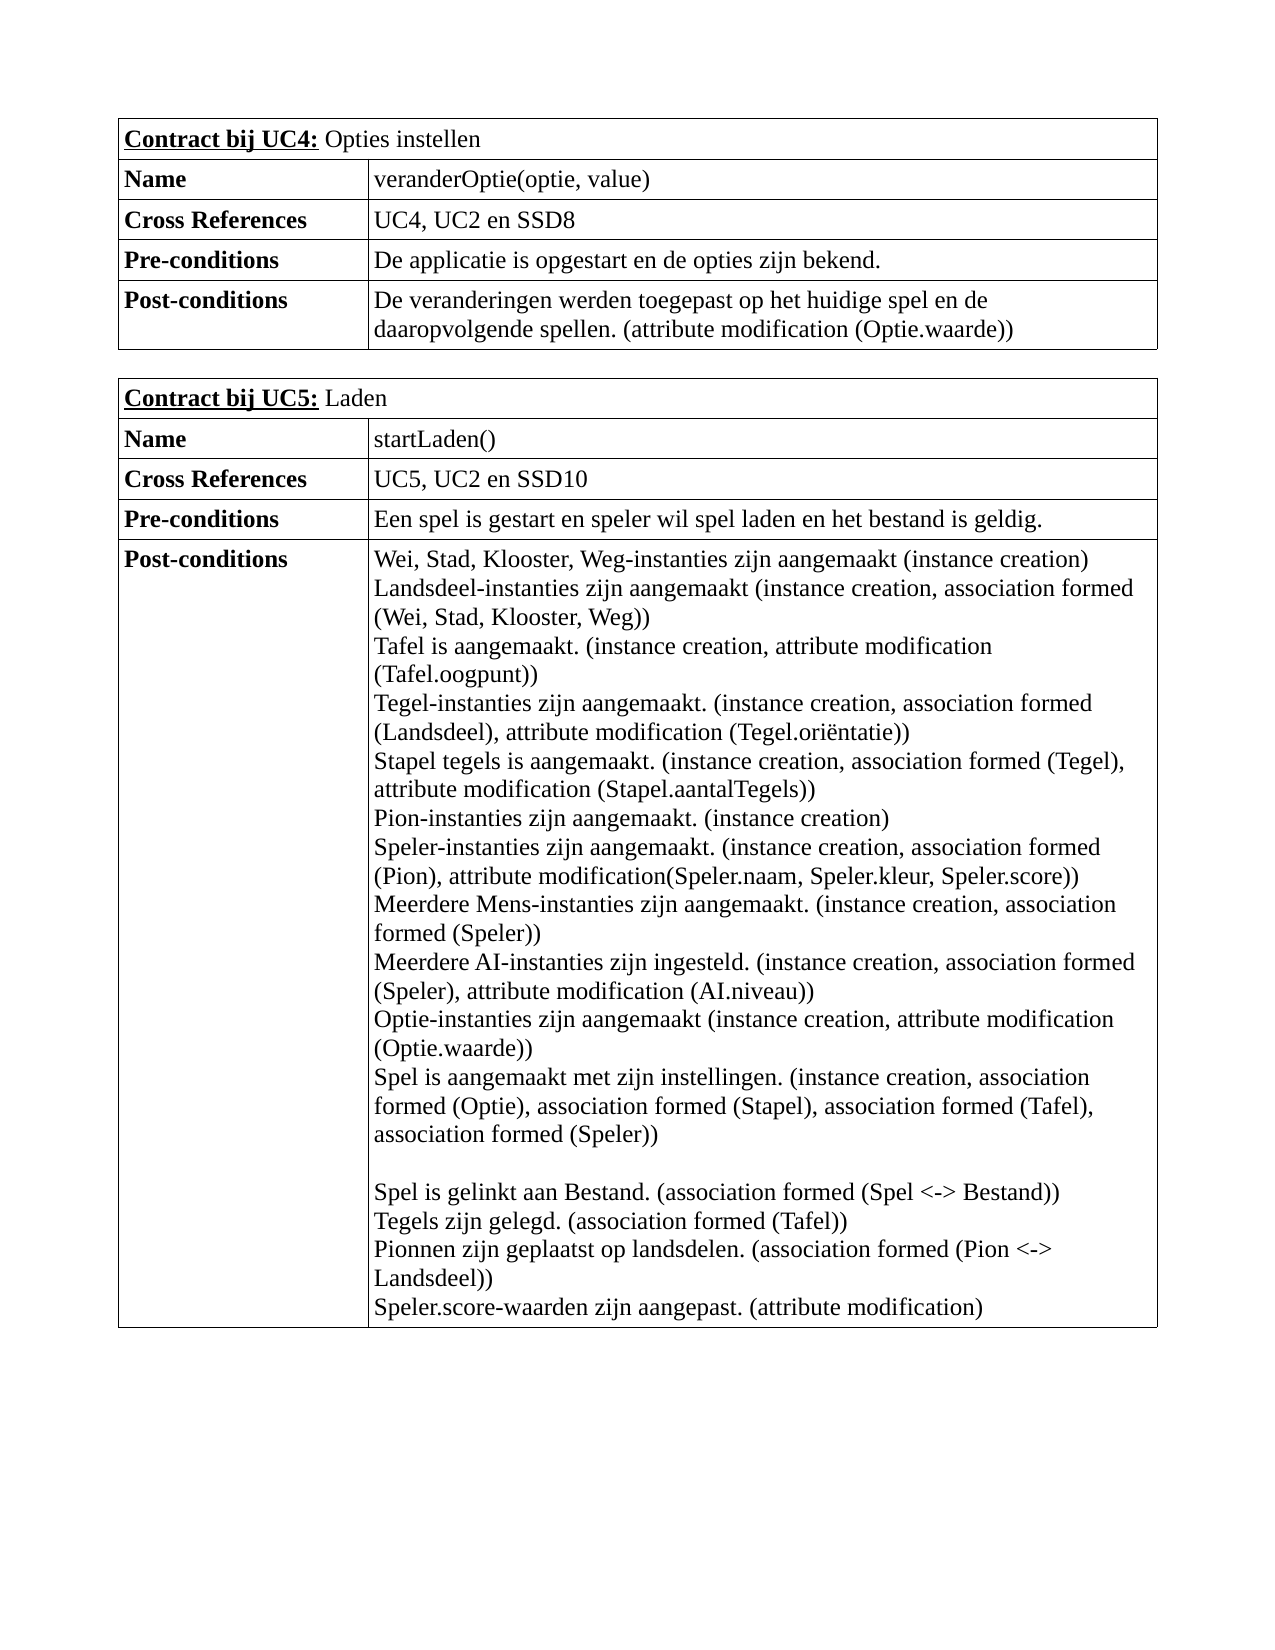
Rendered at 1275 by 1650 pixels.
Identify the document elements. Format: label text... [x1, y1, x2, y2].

table_header Contract bij UC5: Laden [119, 379, 1157, 418]
table_cell Cross References [119, 200, 368, 239]
table_cell De applicatie is opgestart en de opties zijn bekend. [369, 240, 1157, 279]
table_cell Pre-conditions [119, 500, 368, 539]
table_header Name [119, 160, 368, 199]
table_cell Cross References [119, 459, 368, 498]
table_header startLaden() [369, 419, 1157, 458]
table_cell Post-conditions [119, 540, 368, 1327]
table_header Contract bij UC4: Opties instellen [119, 119, 1157, 158]
table_cell De veranderingen werden toegepast op het huidige spel en de daaropvolgende spellen. (attribute modification (Optie.waarde)) [369, 281, 1157, 348]
table_cell Een spel is gestart en speler wil spel laden en het bestand is geldig. [369, 500, 1157, 539]
table_header veranderOptie(optie, value) [369, 160, 1157, 199]
table_cell Post-conditions [119, 281, 368, 348]
table_cell UC5, UC2 en SSD10 [369, 459, 1157, 498]
table_header Name [119, 419, 368, 458]
table_cell Pre-conditions [119, 240, 368, 279]
table_cell UC4, UC2 en SSD8 [369, 200, 1157, 239]
table_cell Wei, Stad, Klooster, Weg-instanties zijn aangemaakt (instance creation) Landsdeel-instanties zijn aangemaakt (instance creation, association formed (Wei, Stad, Klooster, Weg)) Tafel is aangemaakt. (instance creation, attribute modification (Tafel.oogpunt)) Tegel-instanties zijn aangemaakt. (instance creation, association formed (Landsdeel), attribute modification (Tegel.oriëntatie)) Stapel tegels is aangemaakt. (instance creation, association formed (Tegel), attribute modification (Stapel.aantalTegels)) Pion-instanties zijn aangemaakt. (instance creation) Speler-instanties zijn aangemaakt. (instance creation, association formed (Pion), attribute modification(Speler.naam, Speler.kleur, Speler.score)) Meerdere Mens-instanties zijn aangemaakt. (instance creation, association formed (Speler)) Meerdere AI-instanties zijn ingesteld. (instance creation, association formed (Speler), attribute modification (AI.niveau)) Optie-instanties zijn aangemaakt (instance creation, attribute modification (Optie.waarde)) Spel is aangemaakt met zijn instellingen. (instance creation, association formed (Optie), association formed (Stapel), association formed (Tafel), association formed (Speler)) Spel is gelinkt aan Bestand. (association formed (Spel <-> Bestand)) Tegels zijn gelegd. (association formed (Tafel)) Pionnen zijn geplaatst op landsdelen. (association formed (Pion <-> Landsdeel)) Speler.score-waarden zijn aangepast. (attribute modification) [369, 540, 1157, 1327]
